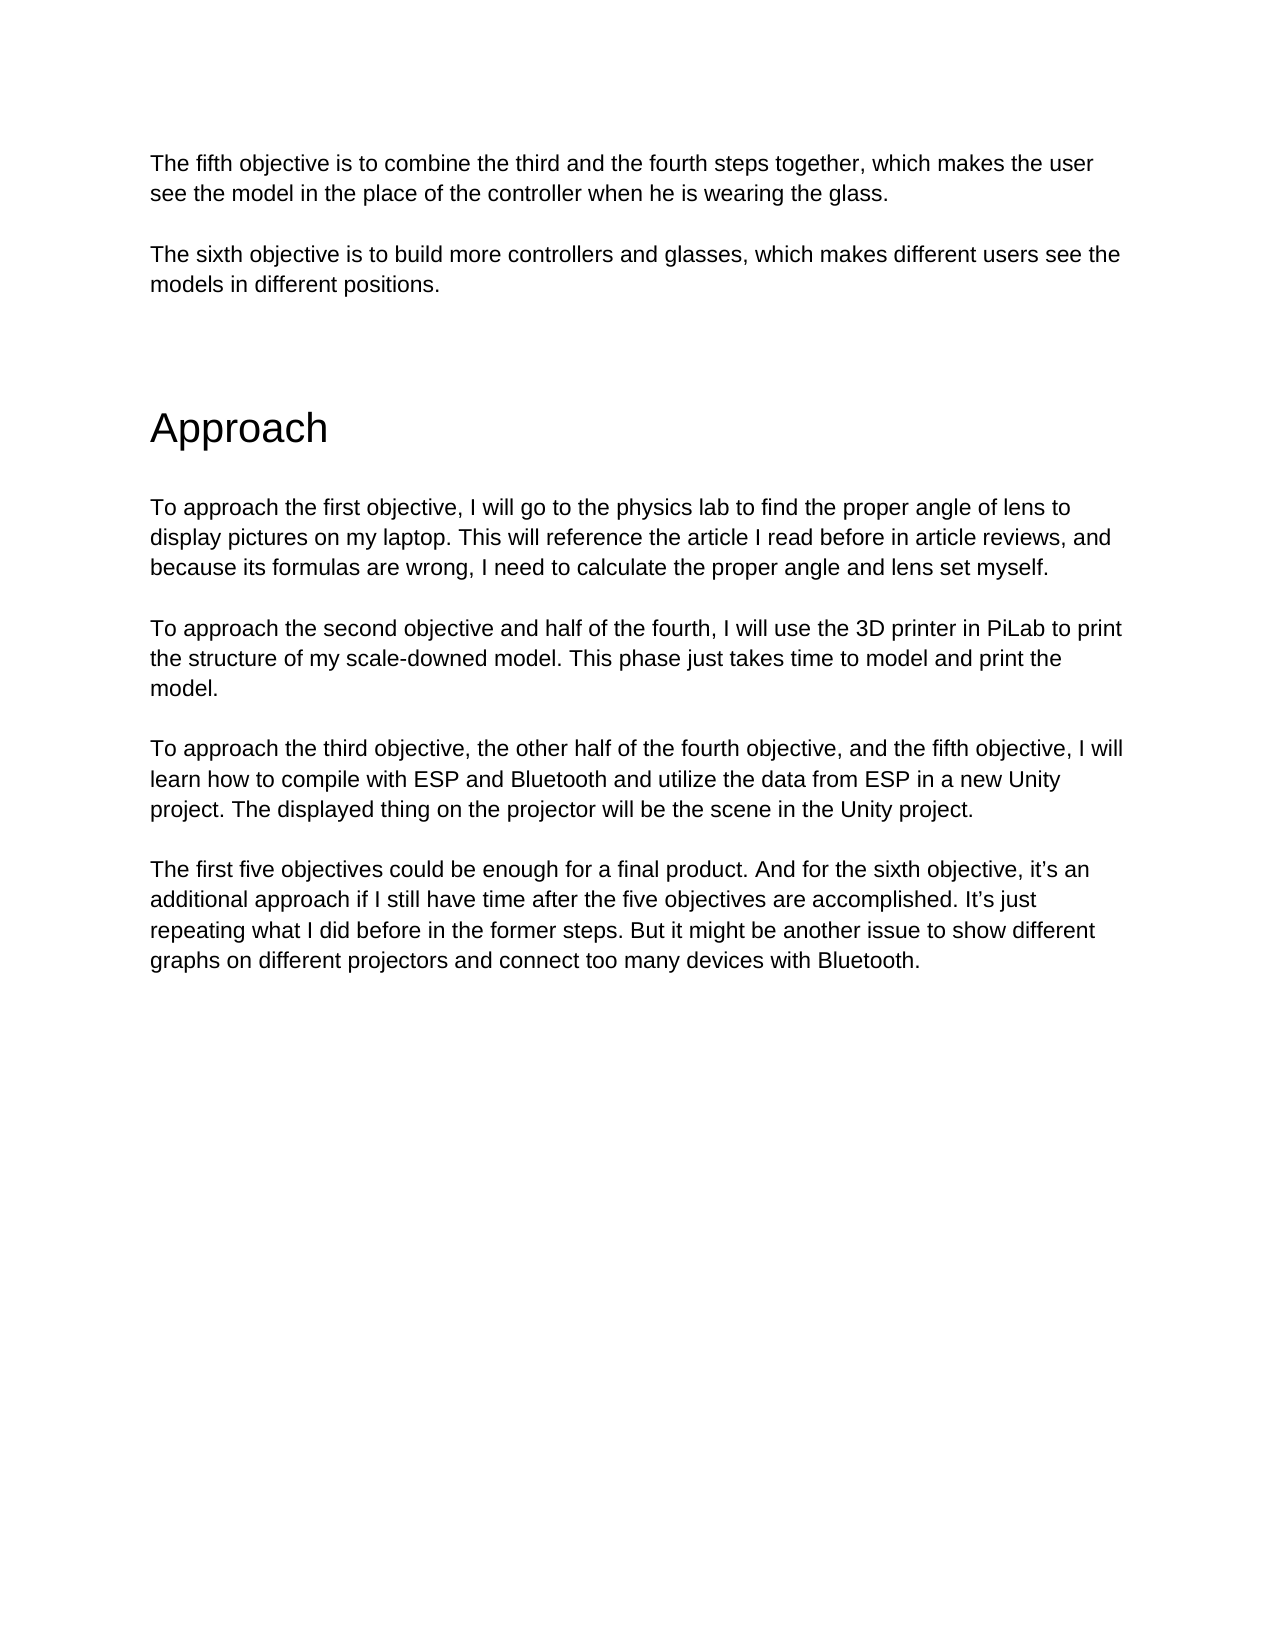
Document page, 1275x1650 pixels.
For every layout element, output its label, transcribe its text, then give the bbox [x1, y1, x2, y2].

text To approach the third objective, the other half of the fourth objective, and the fifth objective, I will learn how to compile with ESP and Bluetooth and utilize the data from ESP in a new Unity project. The displayed thing on the projector will be the scene in the Unity project. [150, 735, 1125, 822]
text The first five objectives could be enough for a final product. And for the sixth objective, it’s an additional approach if I still have time after the five objectives are accomplished. It’s just repeating what I did before in the former steps. But it might be another issue to show different graphs on different projectors and connect too many devices with Bluetooth. [150, 856, 1125, 973]
subtitle Approach [150, 403, 1125, 451]
text The fifth objective is to combine the third and the fourth steps together, which makes the user see the model in the place of the controller when he is wearing the glass. [150, 150, 1125, 207]
text The sixth objective is to build more controllers and glasses, which makes different users see the models in different positions. [150, 241, 1125, 297]
text To approach the first objective, I will go to the physics lab to find the proper angle of lens to display pictures on my laptop. This will reference the article I read before in article reviews, and because its formulas are wrong, I need to calculate the proper angle and lens set myself. [150, 494, 1125, 581]
text To approach the second objective and half of the fourth, I will use the 3D printer in PiLab to print the structure of my scale-downed model. This phase just takes time to model and print the model. [150, 614, 1125, 701]
